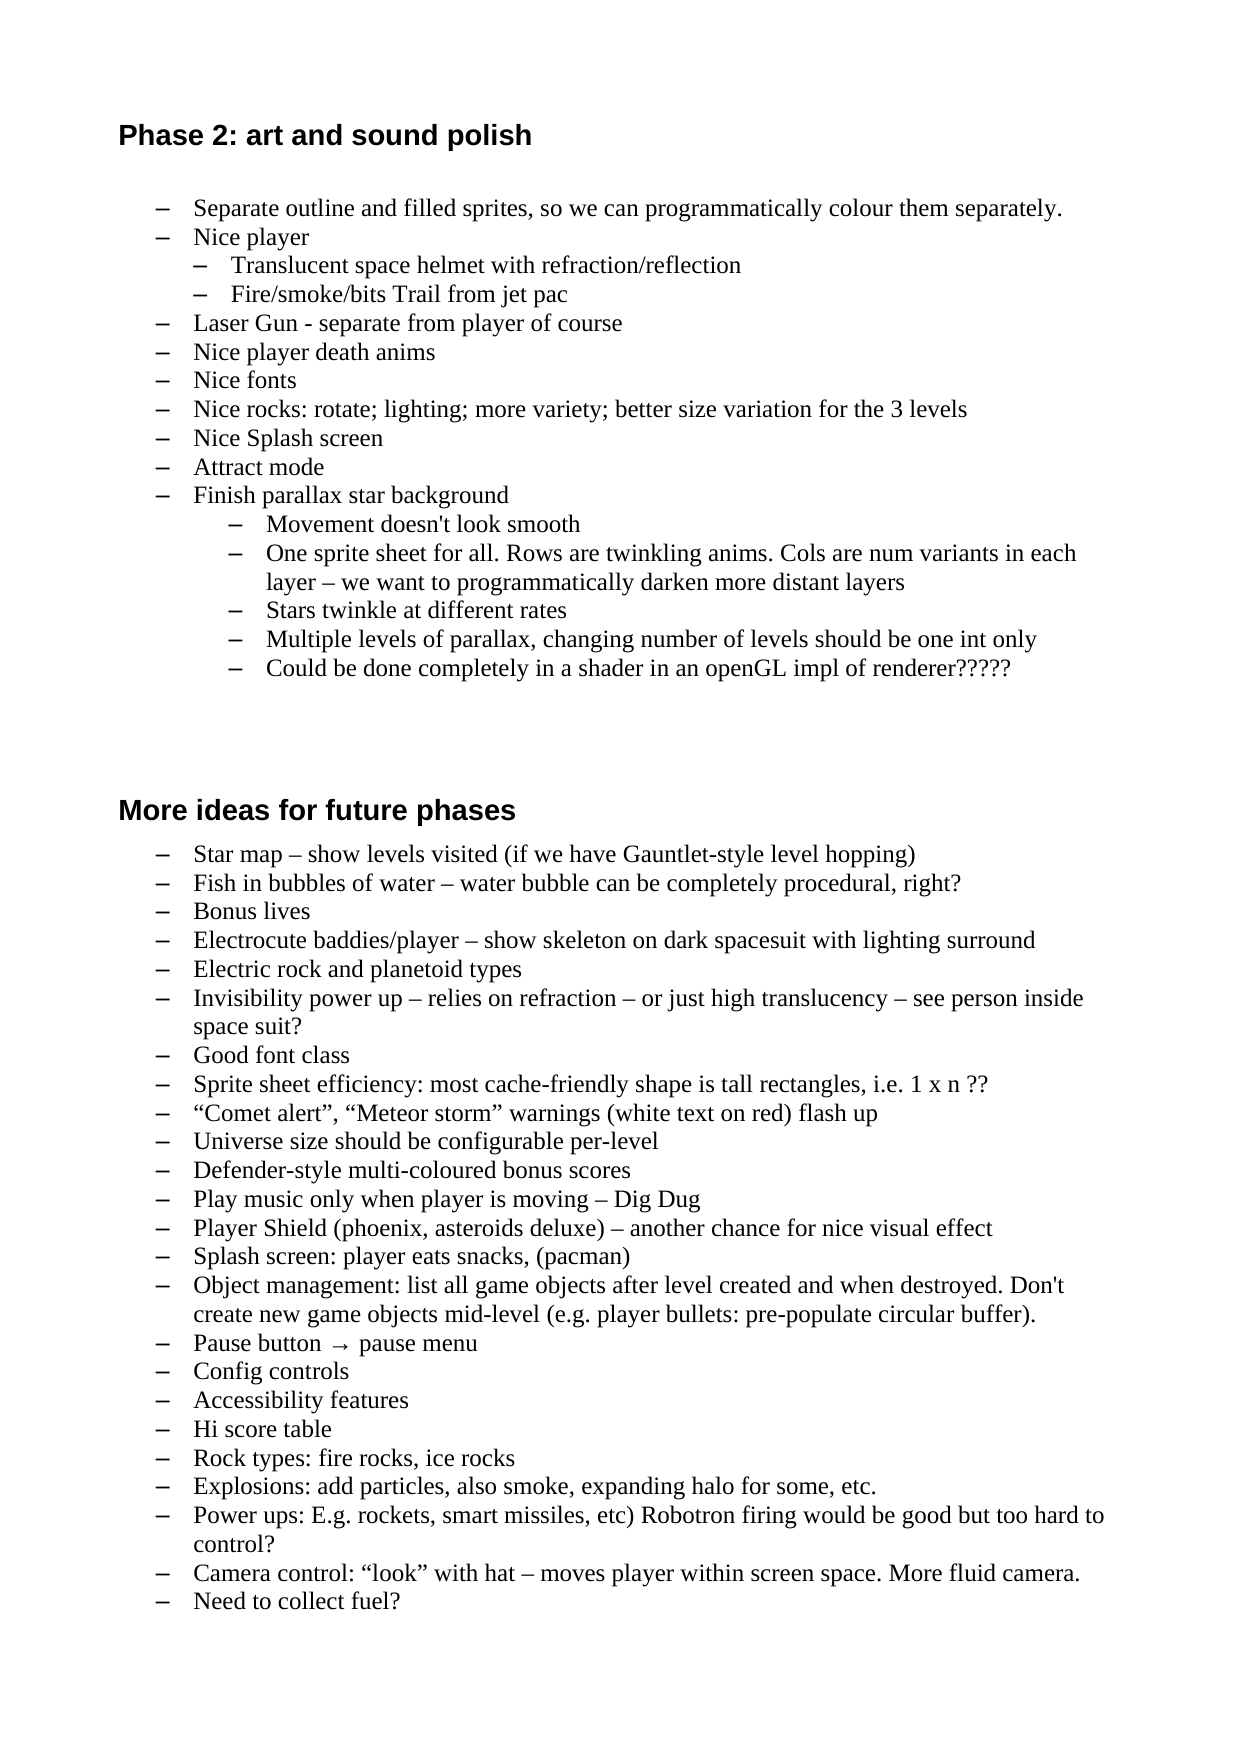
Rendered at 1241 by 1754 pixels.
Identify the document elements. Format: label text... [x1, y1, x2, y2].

list Fish in bubbles of water – water bubble can be completely procedural, right? [156, 868, 1122, 896]
list Need to collect fuel? [156, 1586, 1122, 1615]
list Rock types: fire rocks, ice rocks [156, 1443, 1122, 1471]
list Pause button → pause menu [156, 1328, 1122, 1356]
list Player Shield (phoenix, asteroids deluxe) – another chance for nice visual effect [156, 1213, 1122, 1241]
list Explosions: add particles, also smoke, expanding halo for some, etc. [156, 1471, 1122, 1500]
list Universe size should be configurable per-level [156, 1126, 1122, 1155]
list Star map – show levels visited (if we have Gauntlet-style level hopping) [156, 839, 1122, 868]
list Nice rocks: rotate; lighting; more variety; better size variation for the 3 levels [156, 394, 1122, 423]
subtitle More ideas for future phases [118, 793, 1122, 826]
list Translucent space helmet with refraction/reflection [193, 250, 1122, 279]
list Splash screen: player eats snacks, (pacman) [156, 1241, 1122, 1270]
list Stars twinkle at different rates [228, 595, 1122, 624]
list Bonus lives [156, 896, 1122, 925]
list Power ups: E.g. rockets, smart missiles, etc) Robotron firing would be good but too hard to control? [156, 1500, 1122, 1558]
list Could be done completely in a shader in an openGL impl of renderer????? [228, 653, 1122, 682]
list Camera control: “look” with hat – moves player within screen space. More fluid camera. [156, 1558, 1122, 1586]
list Object management: list all game objects after level created and when destroyed. Don't create new game objects mid-level (e.g. player bullets: pre-populate circular buffer). [156, 1270, 1122, 1328]
list Movement doesn't look smooth [228, 509, 1122, 538]
list Nice player death anims [156, 337, 1122, 365]
list Multiple levels of parallax, changing number of levels should be one int only [228, 624, 1122, 653]
list Finish parallax star background [156, 480, 1122, 509]
list Nice Splash screen [156, 423, 1122, 452]
list Good font class [156, 1040, 1122, 1069]
list Nice player [156, 222, 1122, 250]
list Electrocute baddies/player – show skeleton on dark spacesuit with lighting surround [156, 925, 1122, 954]
list Laser Gun - separate from player of course [156, 308, 1122, 337]
list Nice fonts [156, 365, 1122, 394]
list Defender-style multi-coloured bonus scores [156, 1155, 1122, 1184]
list One sprite sheet for all. Rows are twinkling anims. Cols are num variants in each layer – we want to programmatically darken more distant layers [228, 538, 1122, 595]
list “Comet alert”, “Meteor storm” warnings (white text on red) flash up [156, 1098, 1122, 1126]
list Electric rock and planetoid types [156, 954, 1122, 983]
list Config controls [156, 1356, 1122, 1385]
list Play music only when player is moving – Dig Dug [156, 1184, 1122, 1213]
list Sprite sheet efficiency: most cache-friendly shape is tall rectangles, i.e. 1 x n ?? [156, 1069, 1122, 1098]
list Attract mode [156, 452, 1122, 480]
list Separate outline and filled sprites, so we can programmatically colour them separately. [156, 193, 1122, 222]
list Fire/smoke/bits Trail from jet pac [193, 279, 1122, 308]
list Accessibility features [156, 1385, 1122, 1414]
subtitle Phase 2: art and sound polish [118, 118, 1122, 152]
list Hi score table [156, 1414, 1122, 1443]
list Invisibility power up – relies on refraction – or just high translucency – see person inside space suit? [156, 983, 1122, 1040]
